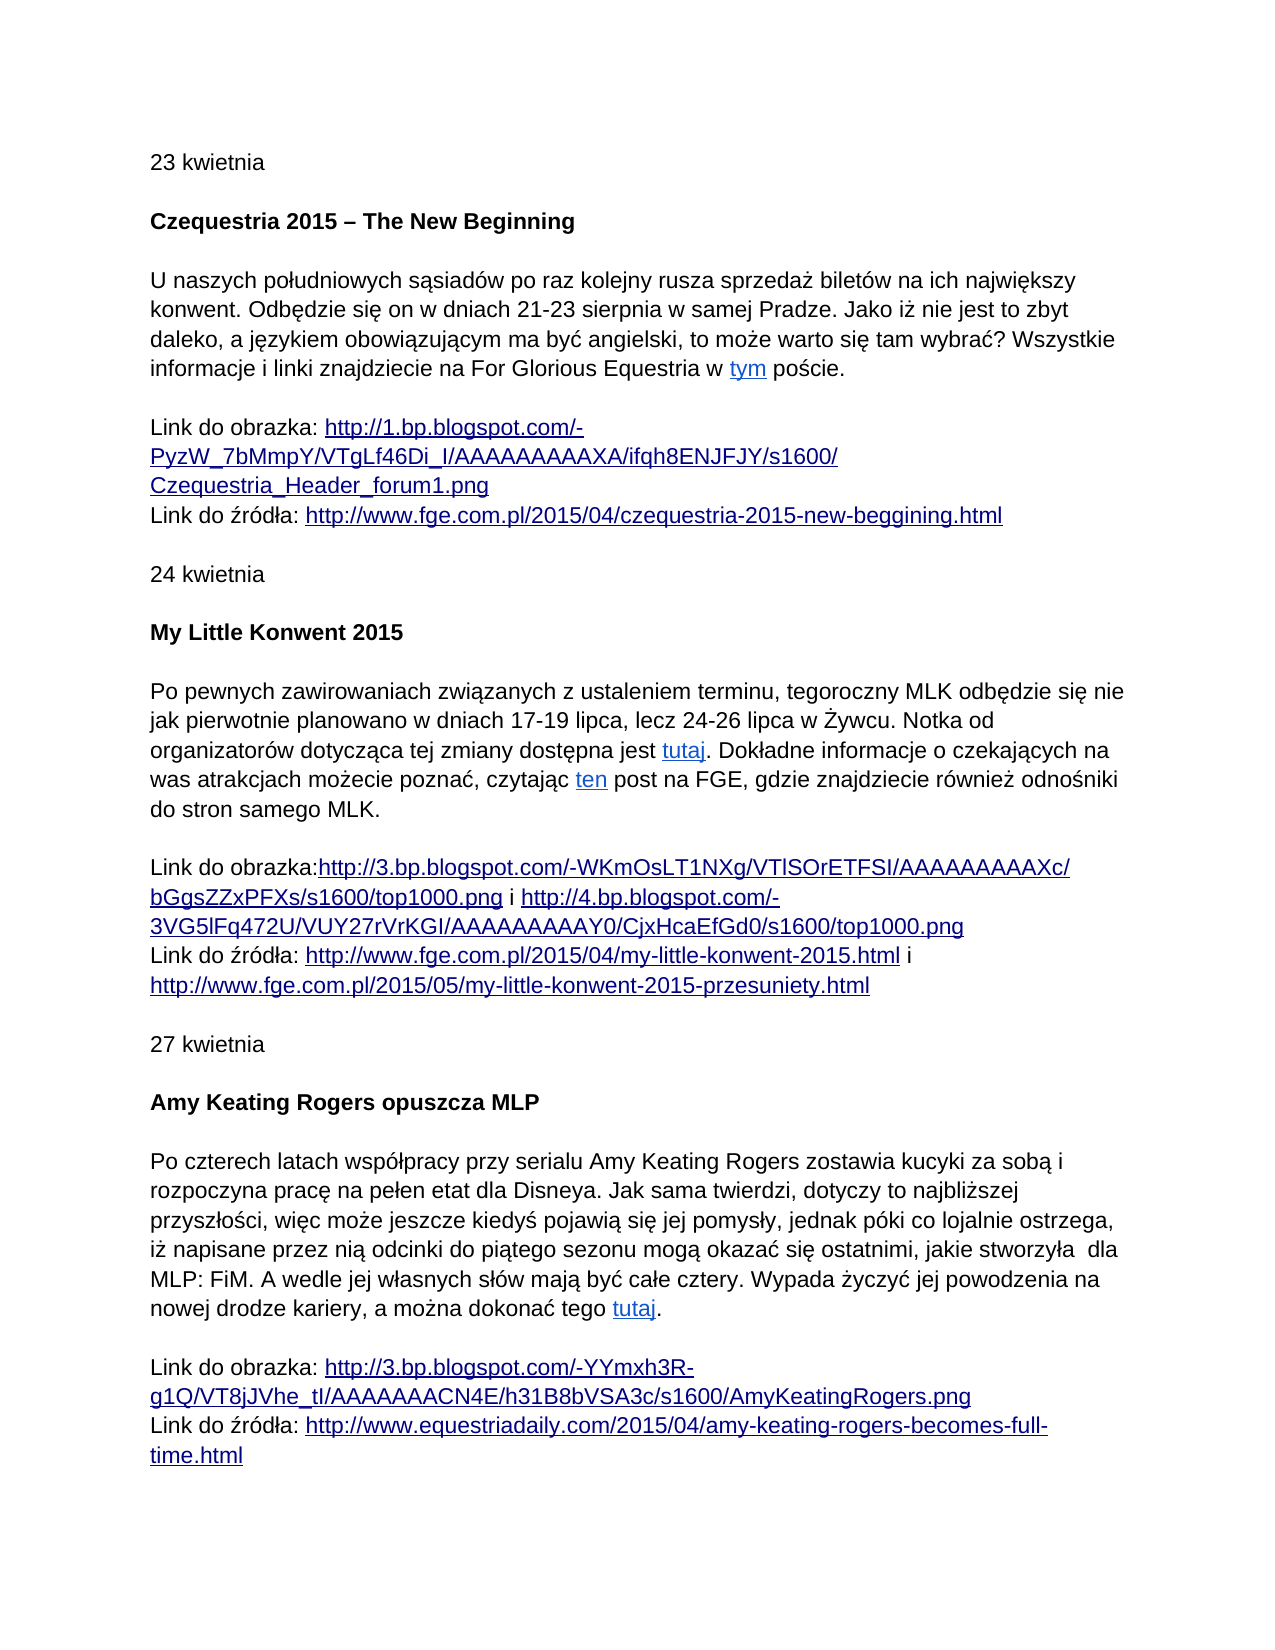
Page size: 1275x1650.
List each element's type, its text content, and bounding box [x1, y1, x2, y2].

text My Little Konwent 2015 [150, 620, 1125, 646]
text Link do obrazka: http://1.bp.blogspot.com/-PyzW_7bMmpY/VTgLf46Di_I/AAAAAAAAAXA/ifqh8ENJFJY/s1600/Czequestria_Header_forum1.png [150, 414, 1125, 499]
text Link do obrazka:http://3.bp.blogspot.com/-WKmOsLT1NXg/VTlSOrETFSI/AAAAAAAAAXc/bGgsZZxPFXs/s1600/top1000.png i http://4.bp.blogspot.com/-3VG5lFq472U/VUY27rVrKGI/AAAAAAAAAY0/CjxHcaEfGd0/s1600/top1000.png [150, 855, 1125, 939]
text U naszych południowych sąsiadów po raz kolejny rusza sprzedaż biletów na ich największy konwent. Odbędzie się on w dniach 21-23 sierpnia w samej Pradze. Jako iż nie jest to zbyt daleko, a językiem obowiązującym ma być angielski, to może warto się tam wybrać? Wszystkie informacje i linki znajdziecie na For Glorious Equestria w tym poście. [150, 267, 1125, 381]
text Amy Keating Rogers opuszcza MLP [150, 1090, 1125, 1116]
text 27 kwietnia [150, 1031, 1125, 1057]
text Czequestria 2015 – The New Beginning [150, 209, 1125, 234]
text Link do obrazka: http://3.bp.blogspot.com/-YYmxh3R-g1Q/VT8jJVhe_tI/AAAAAAACN4E/h31B8bVSA3c/s1600/AmyKeatingRogers.png [150, 1354, 1125, 1409]
text Po czterech latach współpracy przy serialu Amy Keating Rogers zostawia kucyki za sobą i rozpoczyna pracę na pełen etat dla Disneya. Jak sama twierdzi, dotyczy to najbliższej przyszłości, więc może jeszcze kiedyś pojawią się jej pomysły, jednak póki co lojalnie ostrzega, iż napisane przez nią odcinki do piątego sezonu mogą okazać się ostatnimi, jakie stworzyła dla MLP: FiM. A wedle jej własnych słów mają być całe cztery. Wypada życzyć jej powodzenia na nowej drodze kariery, a można dokonać tego tutaj. [150, 1149, 1125, 1321]
text Po pewnych zawirowaniach związanych z ustaleniem terminu, tegoroczny MLK odbędzie się nie jak pierwotnie planowano w dniach 17-19 lipca, lecz 24-26 lipca w Żywcu. Notka od organizatorów dotycząca tej zmiany dostępna jest tutaj. Dokładne informacje o czekających na was atrakcjach możecie poznać, czytając ten post na FGE, gdzie znajdziecie również odnośniki do stron samego MLK. [150, 679, 1125, 822]
text 24 kwietnia [150, 561, 1125, 587]
text Link do źródła: http://www.equestriadaily.com/2015/04/amy-keating-rogers-becomes-full-time.html [150, 1413, 1125, 1468]
text 23 kwietnia [150, 150, 1125, 176]
text Link do źródła: http://www.fge.com.pl/2015/04/czequestria-2015-new-beggining.html [150, 502, 1125, 528]
text Link do źródła: http://www.fge.com.pl/2015/04/my-little-konwent-2015.html i http://www.fge.com.pl/2015/05/my-little-konwent-2015-przesuniety.html [150, 943, 1125, 998]
